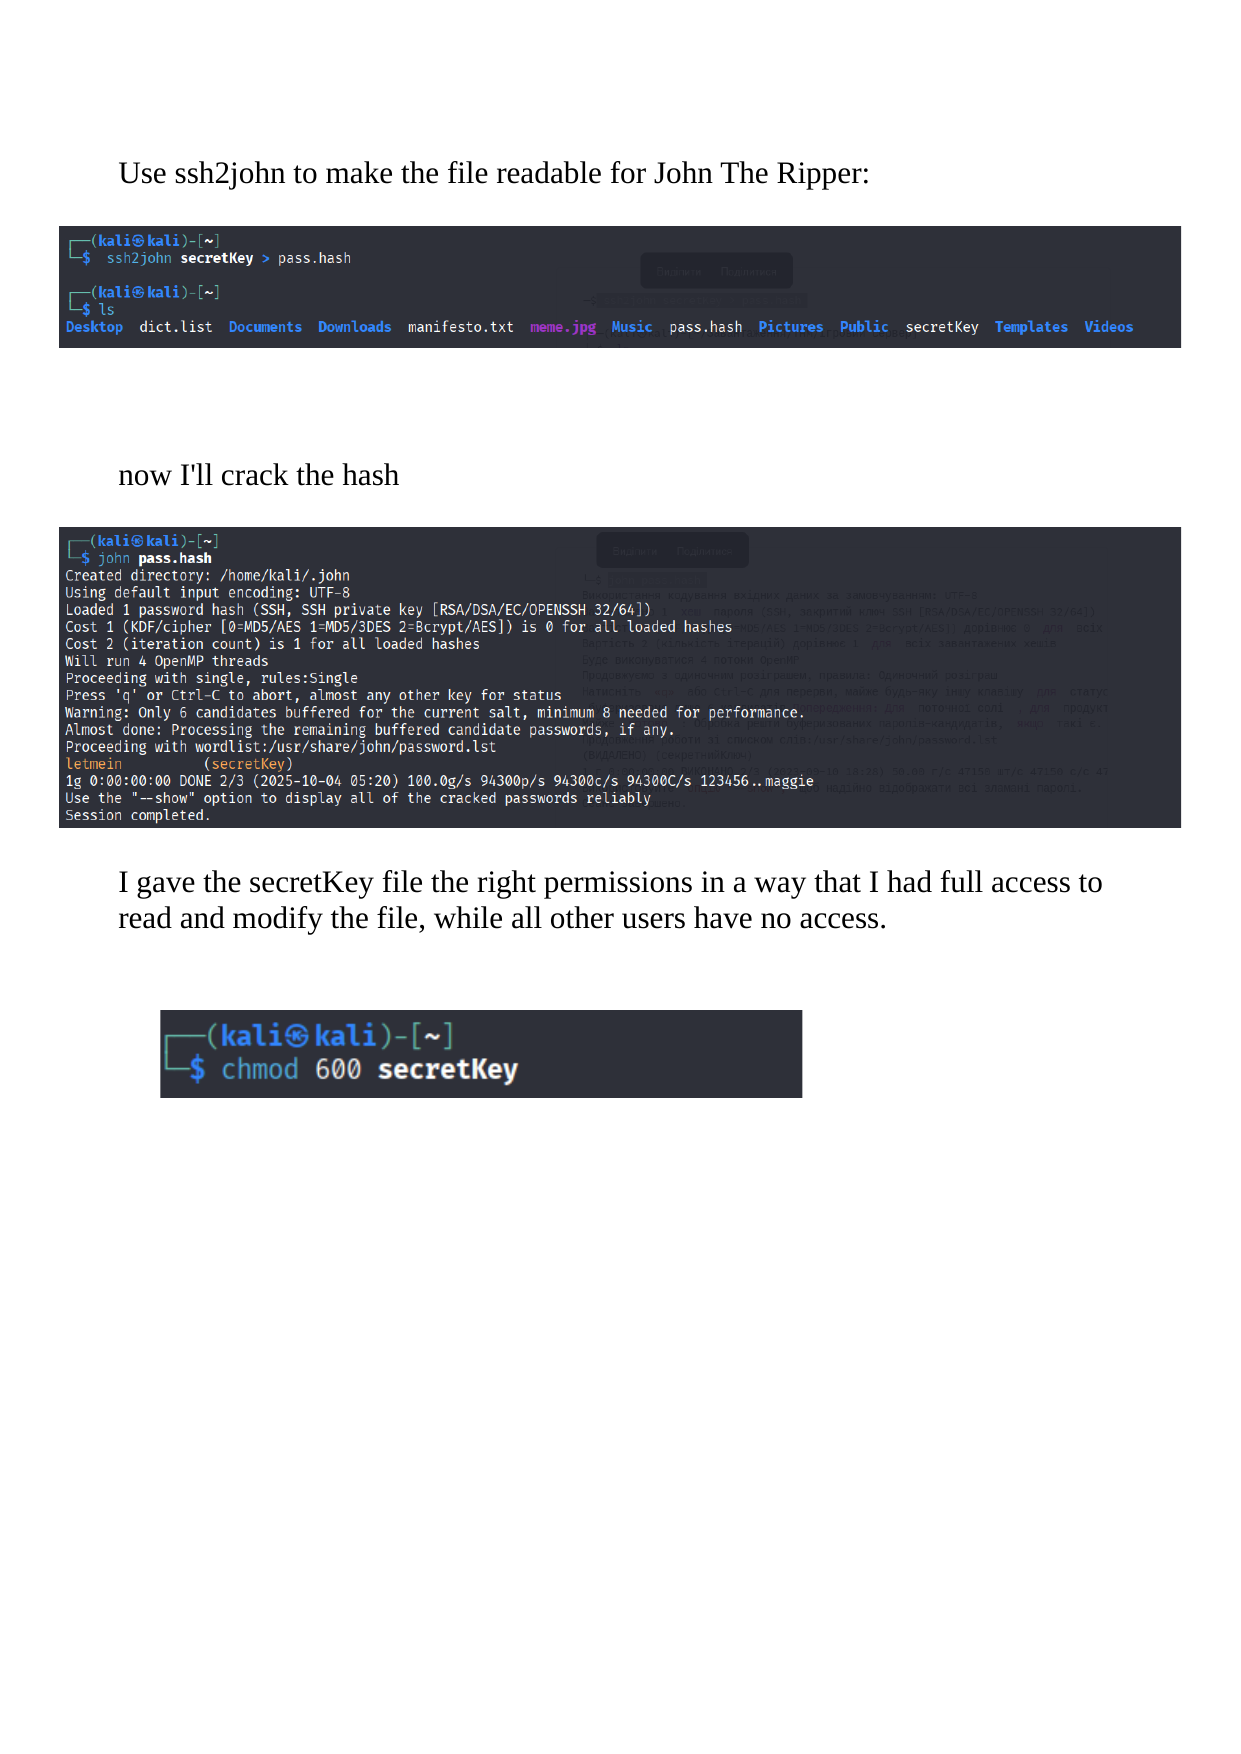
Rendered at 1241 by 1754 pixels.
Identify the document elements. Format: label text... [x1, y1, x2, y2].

picture [59, 226, 1182, 348]
text now I'll crack the hash [118, 456, 1122, 492]
picture [160, 1010, 803, 1098]
picture [59, 527, 1182, 828]
text I gave the secretKey file the right permissions in a way that I had full access to read and modify the file, while all other users have no access. [118, 864, 1122, 936]
text Use ssh2john to make the file readable for John The Ripper: [118, 154, 1122, 190]
